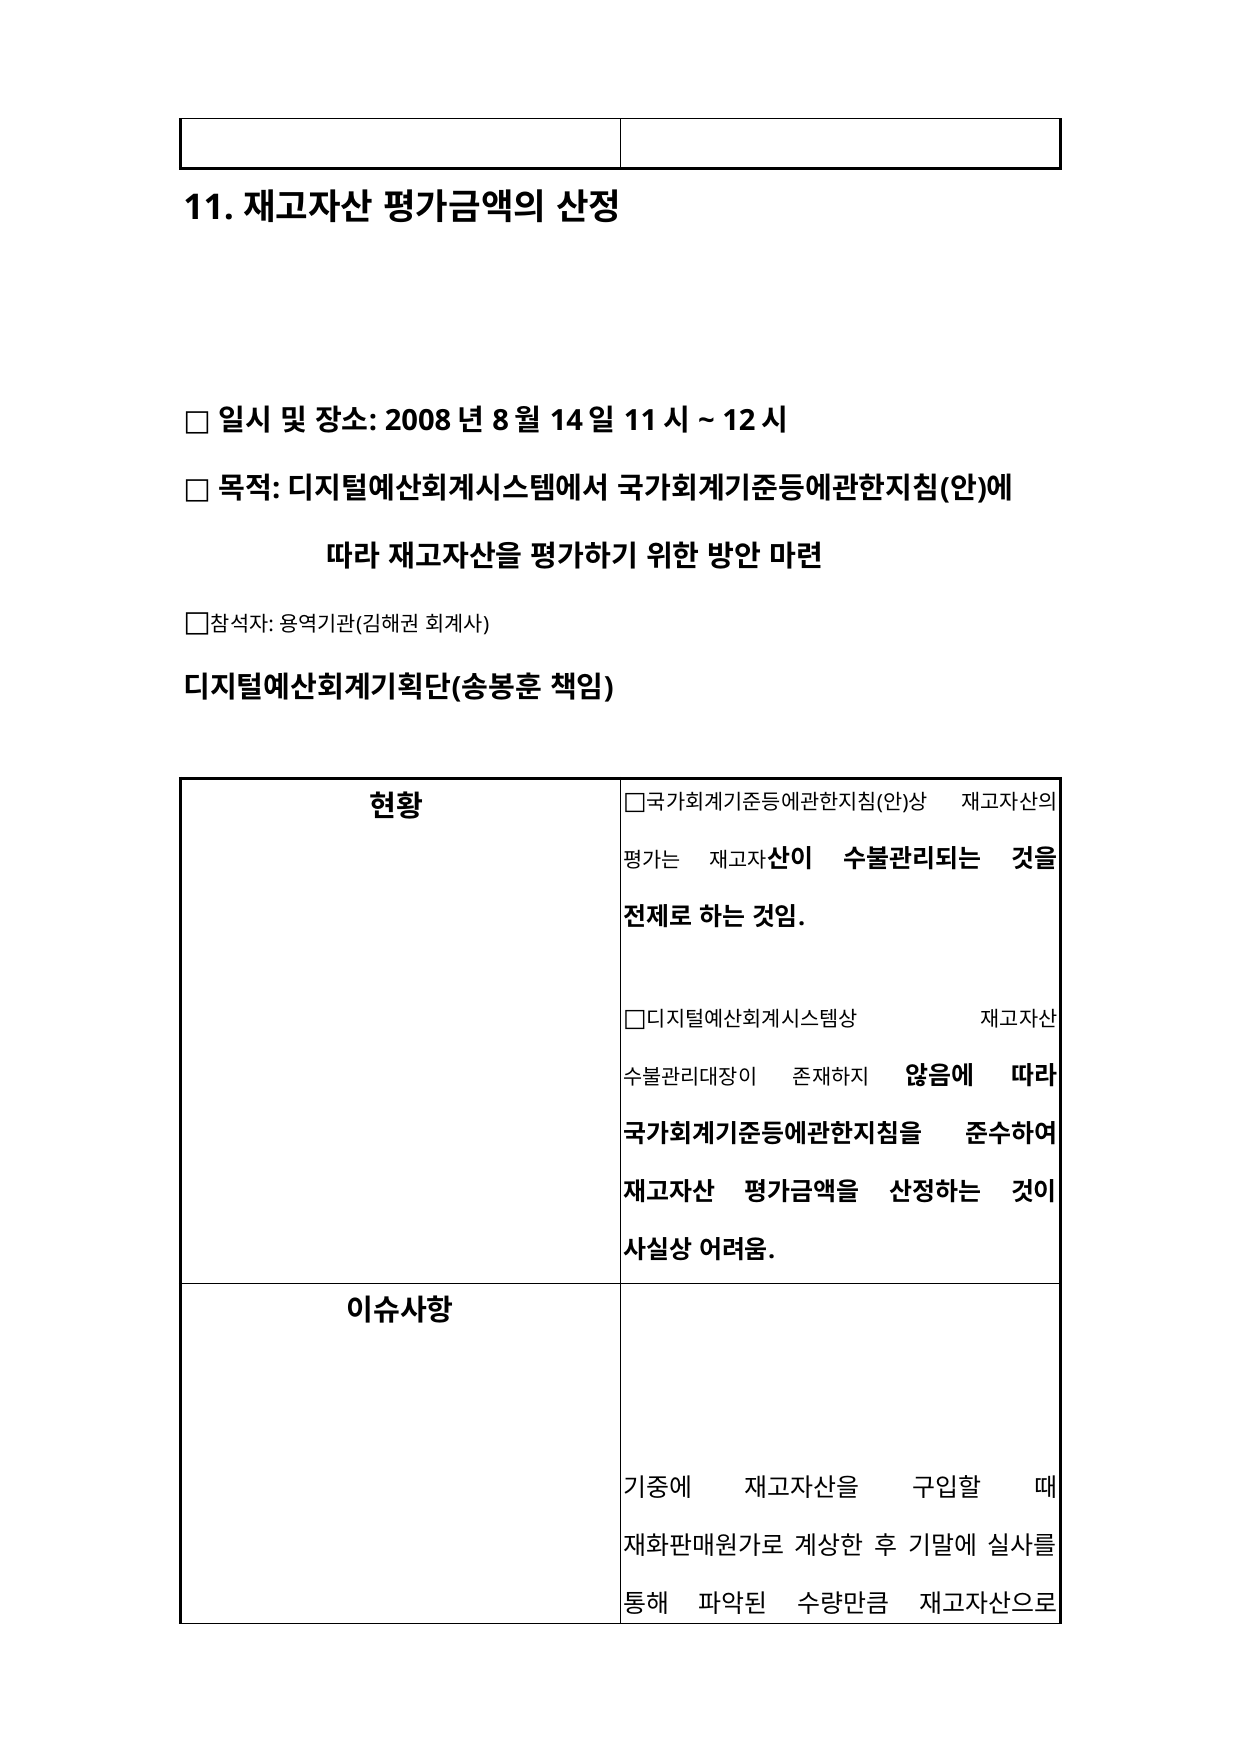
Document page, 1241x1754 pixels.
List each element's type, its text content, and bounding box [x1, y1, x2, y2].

table_cell 기중에 재고자산을 구입할 때 재화판매원가로 계상한 후 기말에 실사를 통해 파악된 수량만큼 재고자산으로 [621, 1284, 1059, 1623]
table_header 11. 재고자산 평가금액의 산정 □ 일시 및 장소: 2008년 8월 14일 11시 ~ 12시 □ 목적: 디지털예산회계시스템에서 국가회계기준등에관한지침(안)에 따라 재고자산을 평가하기 위한 방안 마련 □참석자: 용역기관(김해권 회계사) 디지털예산회계기획단(송봉훈 책임) [180, 176, 1060, 777]
table_cell [621, 119, 1059, 167]
table_cell 이슈사항 [182, 1284, 620, 1623]
table_cell 현황 [182, 780, 620, 1282]
table_cell [182, 119, 620, 167]
table_cell □국가회계기준등에관한지침(안)상 재고자산의 평가는 재고자산이 수불관리되는 것을 전제로 하는 것임. □디지털예산회계시스템상 재고자산 수불관리대장이 존재하지 않음에 따라 국가회계기준등에관한지침을 준수하여 재고자산 평가금액을 산정하는 것이 사실상 어려움. [621, 780, 1059, 1282]
